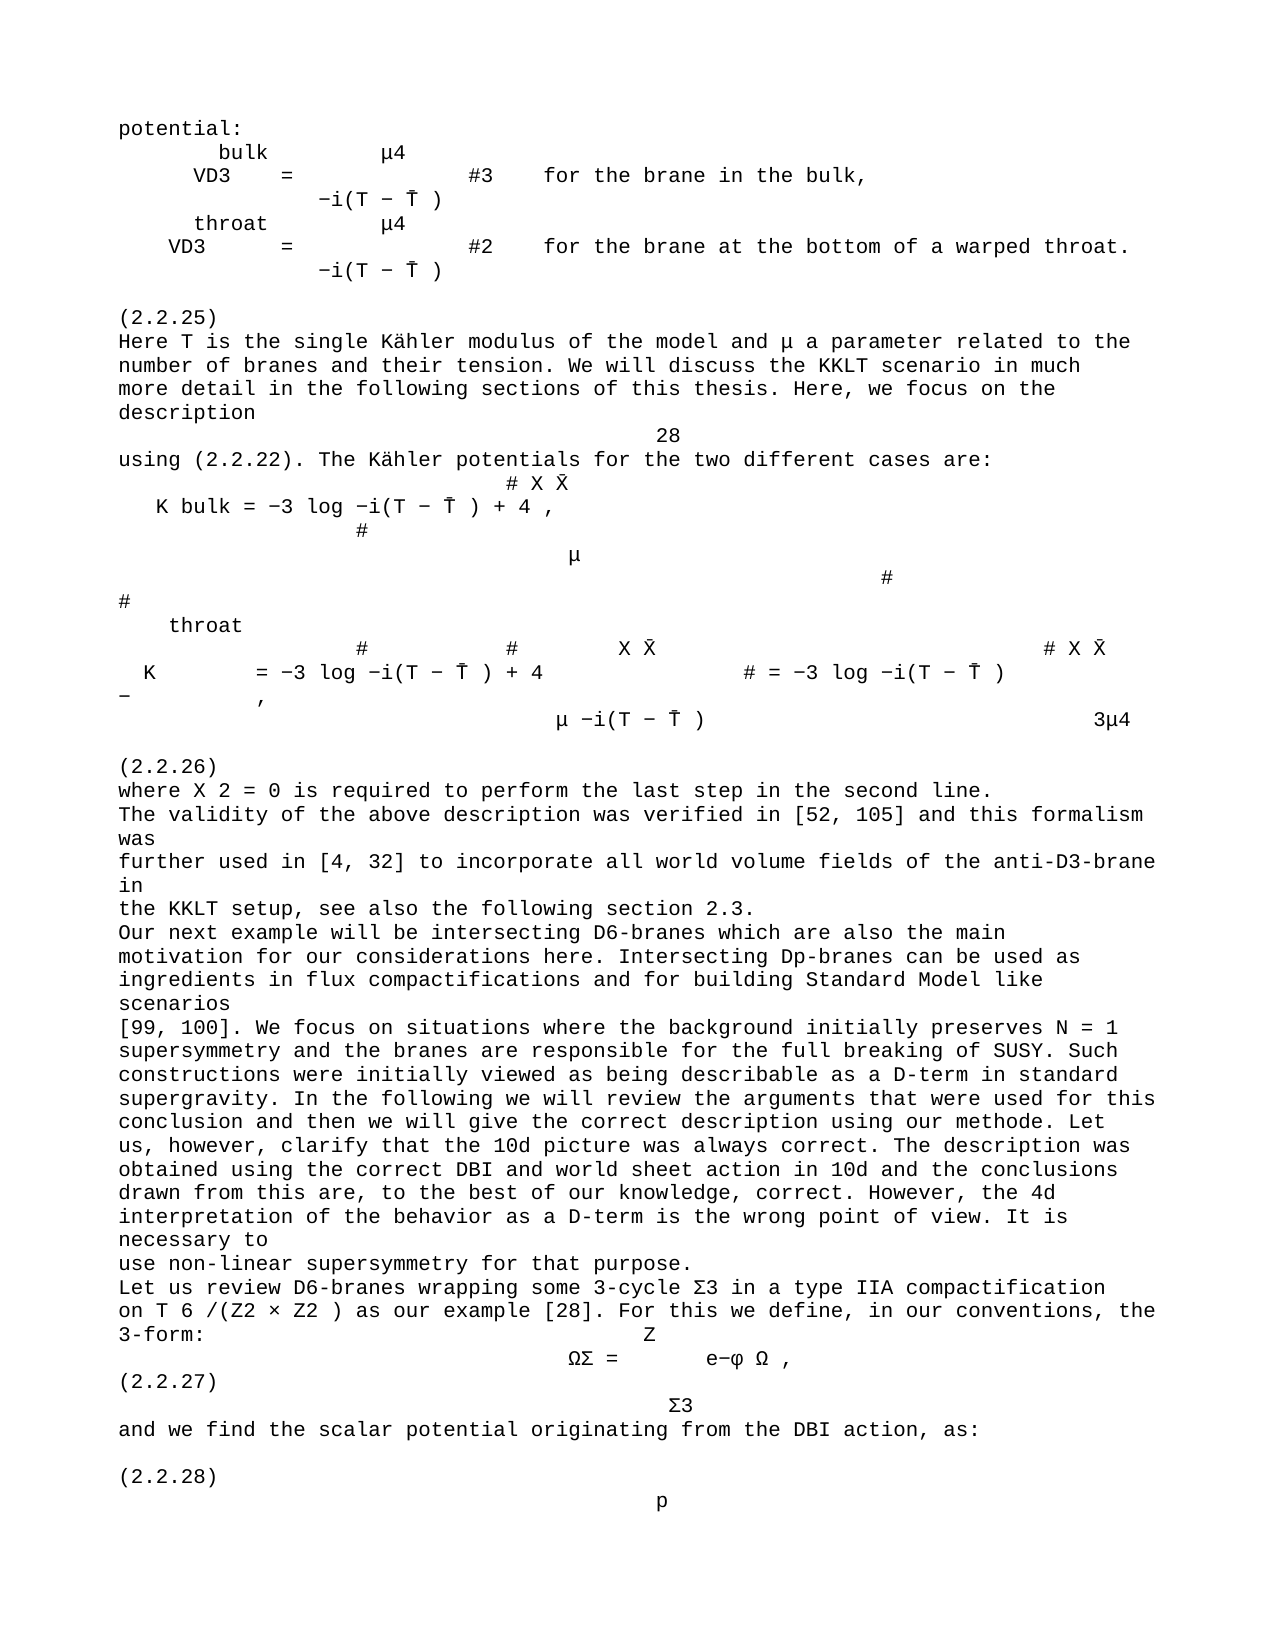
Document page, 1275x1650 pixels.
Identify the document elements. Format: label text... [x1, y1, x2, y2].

text −i(T − T̄ ) [118, 189, 1157, 213]
text constructions were initially viewed as being describable as a D-term in standard supergravity. In the following we will review the arguments that were used for this [118, 1064, 1157, 1111]
text Here T is the single Kähler modulus of the model and μ a parameter related to the [118, 331, 1157, 354]
text 28 [118, 426, 1157, 449]
text using (2.2.22). The Kähler potentials for the two different cases are: [118, 449, 1157, 473]
text # # [118, 567, 1157, 615]
text Let us review D6-branes wrapping some 3-cycle Σ3 in a type IIA compactification [118, 1277, 1157, 1300]
text VD3 = #2 for the brane at the bottom of a warped throat. [118, 236, 1157, 260]
text supersymmetry and the branes are responsible for the full breaking of SUSY. Such [118, 1040, 1157, 1064]
text use non-linear supersymmetry for that purpose. [118, 1253, 1157, 1277]
text throat μ4 [118, 213, 1157, 236]
text ΩΣ = e−φ Ω , (2.2.27) [118, 1348, 1157, 1395]
text and we find the scalar potential originating from the DBI action, as: [118, 1419, 1157, 1442]
text K bulk = −3 log −i(T − T̄ ) + 4 , [118, 496, 1157, 520]
text conclusion and then we will give the correct description using our methode. Let [118, 1111, 1157, 1135]
text Σ3 [118, 1395, 1157, 1419]
text on T 6 /(Z2 × Z2 ) as our example [28]. For this we define, in our conventions, the [118, 1300, 1157, 1324]
text 3-form: Z [118, 1324, 1157, 1348]
text −i(T − T̄ ) [118, 260, 1157, 284]
text (2.2.25) [118, 284, 1157, 331]
text us, however, clarify that the 10d picture was always correct. The description was [118, 1135, 1157, 1158]
text (2.2.28) [118, 1442, 1157, 1489]
text The validity of the above description was verified in [52, 105] and this formalism was [118, 804, 1157, 851]
text potential: [118, 118, 1157, 142]
text μ [118, 544, 1157, 567]
text # X X̄ [118, 473, 1157, 496]
text further used in [4, 32] to incorporate all world volume fields of the anti-D3-brane in [118, 851, 1157, 898]
text p [118, 1489, 1157, 1513]
text obtained using the correct DBI and world sheet action in 10d and the conclusions [118, 1158, 1157, 1182]
text # # X X̄ # X X̄ [118, 638, 1157, 662]
text K = −3 log −i(T − T̄ ) + 4 # = −3 log −i(T − T̄ ) − , [118, 662, 1157, 709]
text more detail in the following sections of this thesis. Here, we focus on the description [118, 378, 1157, 426]
text bulk μ4 [118, 142, 1157, 165]
text where X 2 = 0 is required to perform the last step in the second line. [118, 780, 1157, 804]
text motivation for our considerations here. Intersecting Dp-branes can be used as ingredients in flux compactifications and for building Standard Model like scenarios [118, 946, 1157, 1017]
text [99, 100]. We focus on situations where the background initially preserves N = 1 [118, 1017, 1157, 1040]
text μ −i(T − T̄ ) 3μ4 [118, 709, 1157, 733]
text VD3 = #3 for the brane in the bulk, [118, 165, 1157, 189]
text (2.2.26) [118, 733, 1157, 780]
text # [118, 520, 1157, 544]
text number of branes and their tension. We will discuss the KKLT scenario in much [118, 354, 1157, 378]
text throat [118, 615, 1157, 638]
text drawn from this are, to the best of our knowledge, correct. However, the 4d interpretation of the behavior as a D-term is the wrong point of view. It is necessary to [118, 1182, 1157, 1253]
text Our next example will be intersecting D6-branes which are also the main [118, 922, 1157, 946]
text the KKLT setup, see also the following section 2.3. [118, 898, 1157, 922]
